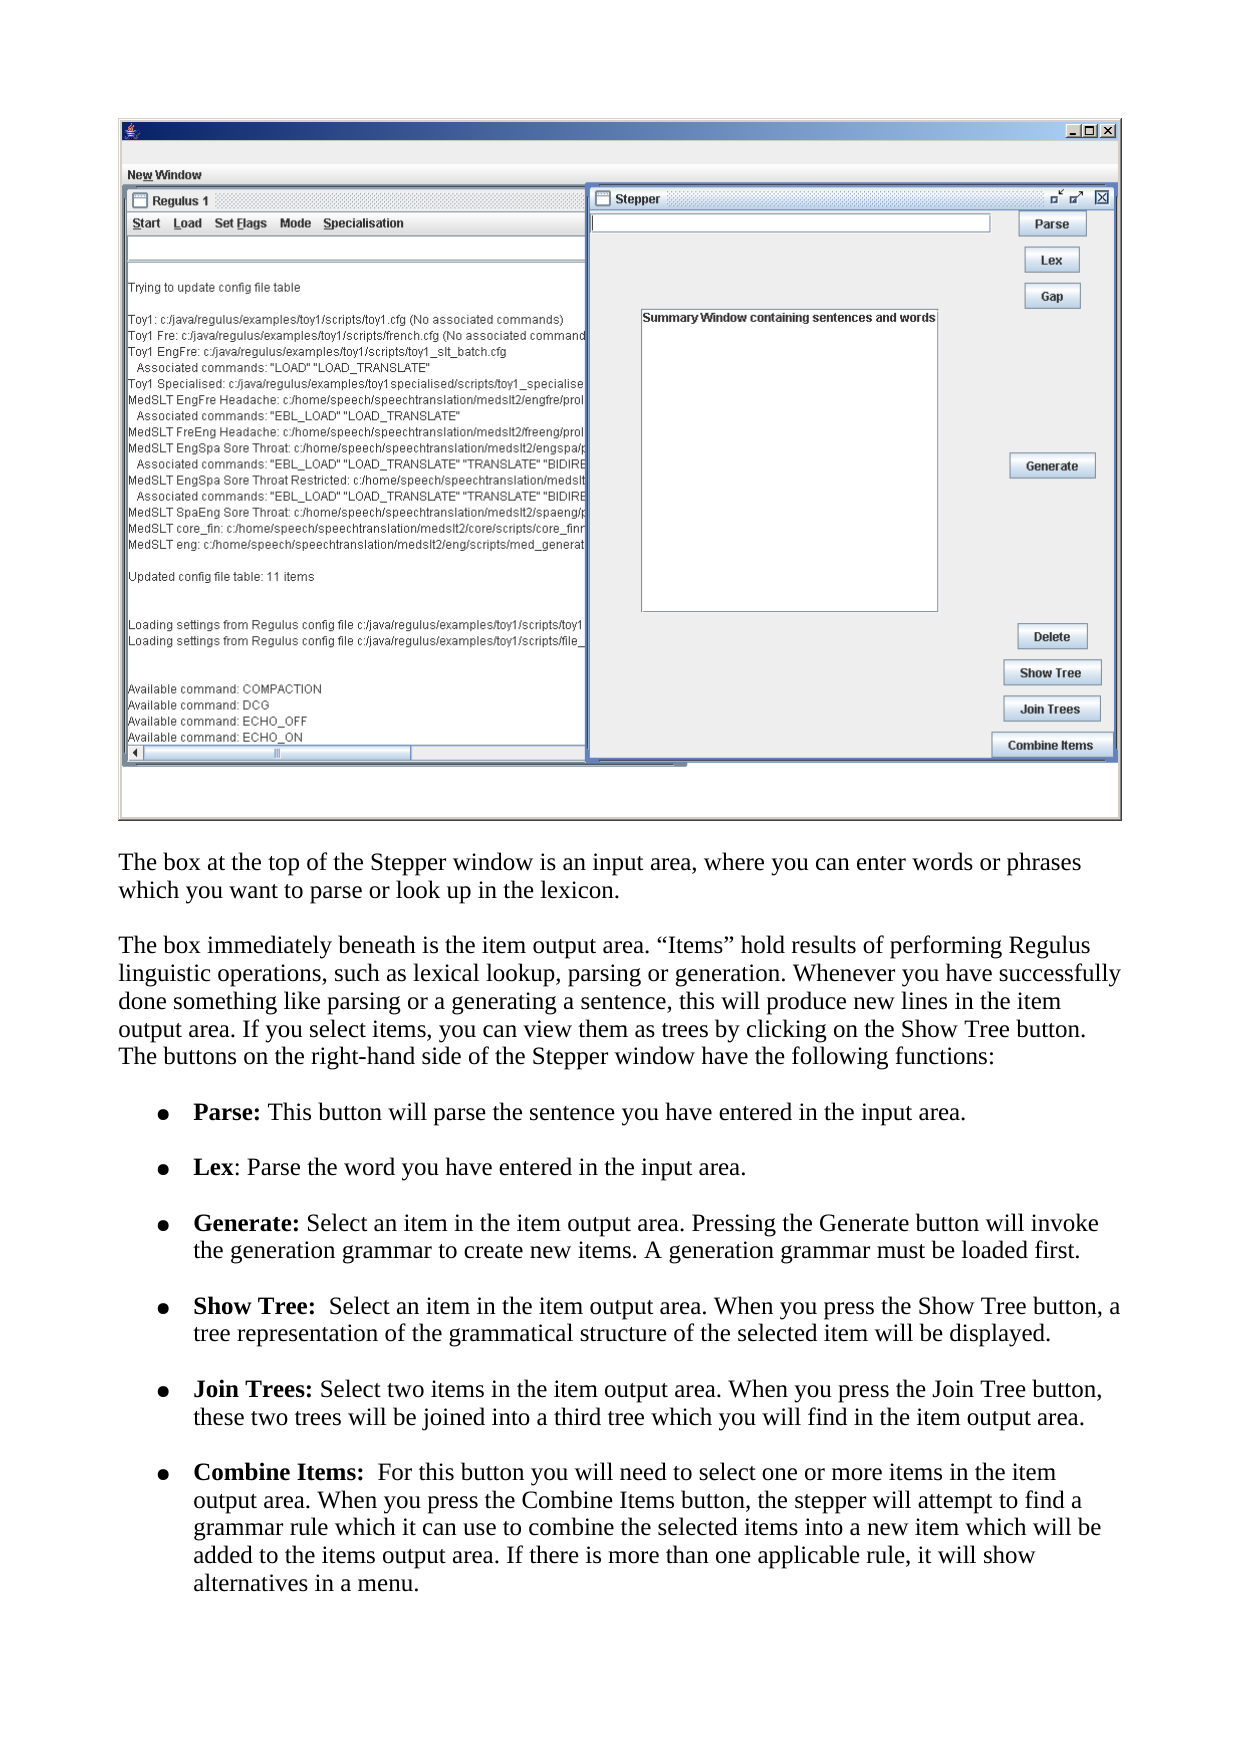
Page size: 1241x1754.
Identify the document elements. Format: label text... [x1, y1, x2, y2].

list Parse: This button will parse the sentence you have entered in the input area. [156, 1098, 1122, 1153]
text The buttons on the right-hand side of the Stepper window have the following functions: [118, 1042, 1122, 1070]
list Generate: Select an item in the item output area. Pressing the Generate button will invoke the generation grammar to create new items. A generation grammar must be loaded first. [156, 1209, 1122, 1292]
picture [118, 118, 1122, 821]
text The box at the top of the Stepper window is an input area, where you can enter words or phrases which you want to parse or look up in the lexicon. [118, 848, 1122, 904]
text The box immediately beneath is the item output area. “Items” hold results of performing Regulus linguistic operations, such as lexical lookup, parsing or generation. Whenever you have successfully done something like parsing or a generating a sentence, this will produce new lines in the item output area. If you select items, you can view them as trees by clicking on the Show Tree button. [118, 932, 1122, 1042]
list Combine Items: For this button you will need to select one or more items in the item output area. When you press the Combine Items button, the stepper will attempt to find a grammar rule which it can use to combine the selected items into a new item which will be added to the items output area. If there is more than one applicable rule, it will show alternatives in a menu. [156, 1458, 1122, 1597]
list Show Tree: Select an item in the item output area. When you press the Show Tree button, a tree representation of the grammatical structure of the selected item will be displayed. [156, 1292, 1122, 1375]
list Join Trees: Select two items in the item output area. When you press the Join Tree button, these two trees will be joined into a third tree which you will find in the item output area. [156, 1375, 1122, 1458]
list Lex: Parse the word you have entered in the input area. [156, 1153, 1122, 1209]
